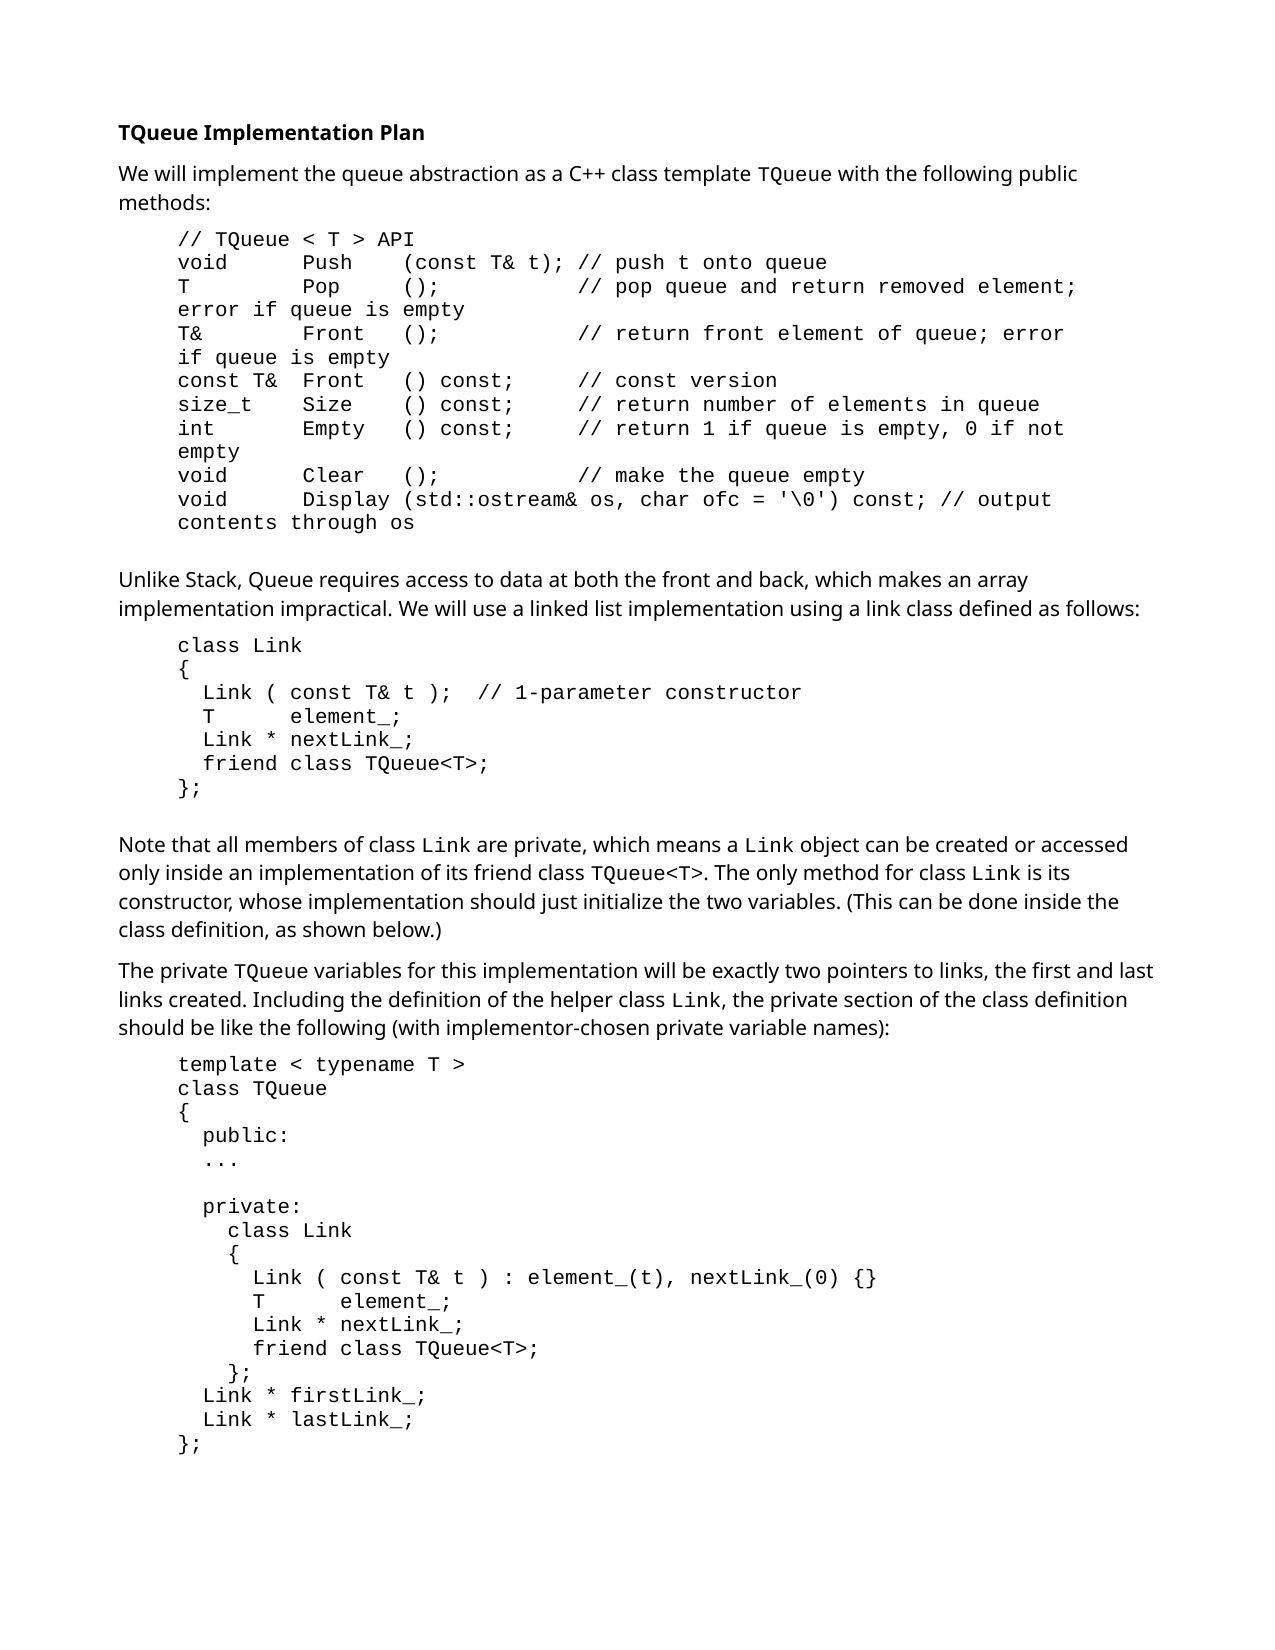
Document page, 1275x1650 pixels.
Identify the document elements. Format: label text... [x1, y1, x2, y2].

text int Empty () const; // return 1 if queue is empty, 0 if not empty [177, 418, 1098, 465]
text template < typename T > [177, 1054, 1098, 1078]
text const T& Front () const; // const version [177, 370, 1098, 394]
text T element_; [177, 1291, 1098, 1314]
text { [177, 1243, 1098, 1267]
subtitle TQueue Implementation Plan [118, 118, 1157, 147]
text void Push (const T& t); // push t onto queue [177, 252, 1098, 276]
text Link ( const T& t ) : element_(t), nextLink_(0) {} [177, 1267, 1098, 1291]
text Link * lastLink_; [177, 1409, 1098, 1433]
text T& Front (); // return front element of queue; error if queue is empty [177, 323, 1098, 370]
text friend class TQueue<T>; [177, 753, 1098, 777]
text Link ( const T& t ); // 1-parameter constructor [177, 682, 1098, 706]
text void Clear (); // make the queue empty [177, 465, 1098, 489]
text size_t Size () const; // return number of elements in queue [177, 394, 1098, 418]
text void Display (std::ostream& os, char ofc = '\0') const; // output contents through os [177, 489, 1098, 536]
text friend class TQueue<T>; [177, 1338, 1098, 1362]
text { [177, 1102, 1098, 1125]
text T element_; [177, 706, 1098, 729]
text We will implement the queue abstraction as a C++ class template TQueue with the following public methods: [118, 159, 1157, 216]
text { [177, 658, 1098, 682]
text Link * nextLink_; [177, 729, 1098, 753]
text // TQueue < T > API [177, 228, 1098, 252]
text }; [177, 777, 1098, 800]
text }; [177, 1362, 1098, 1385]
text Unlike Stack, Queue requires access to data at both the front and back, which makes an array implementation impractical. We will use a linked list implementation using a link class defined as follows: [118, 565, 1157, 622]
text class Link [177, 1220, 1098, 1243]
text }; [177, 1433, 1098, 1456]
text T Pop (); // pop queue and return removed element; error if queue is empty [177, 276, 1098, 323]
text The private TQueue variables for this implementation will be exactly two pointers to links, the first and last links created. Including the definition of the helper class Link, the private section of the class definition should be like the following (with implementor-chosen private variable names): [118, 956, 1157, 1042]
text class TQueue [177, 1078, 1098, 1102]
text Note that all members of class Link are private, which means a Link object can be created or accessed only inside an implementation of its friend class TQueue<T>. The only method for class Link is its constructor, whose implementation should just initialize the two variables. (This can be done inside the class definition, as shown below.) [118, 830, 1157, 944]
text public: [177, 1125, 1098, 1149]
text private: [177, 1196, 1098, 1220]
text class Link [177, 635, 1098, 658]
text Link * nextLink_; [177, 1314, 1098, 1338]
text ... [177, 1149, 1098, 1172]
text Link * firstLink_; [177, 1385, 1098, 1409]
